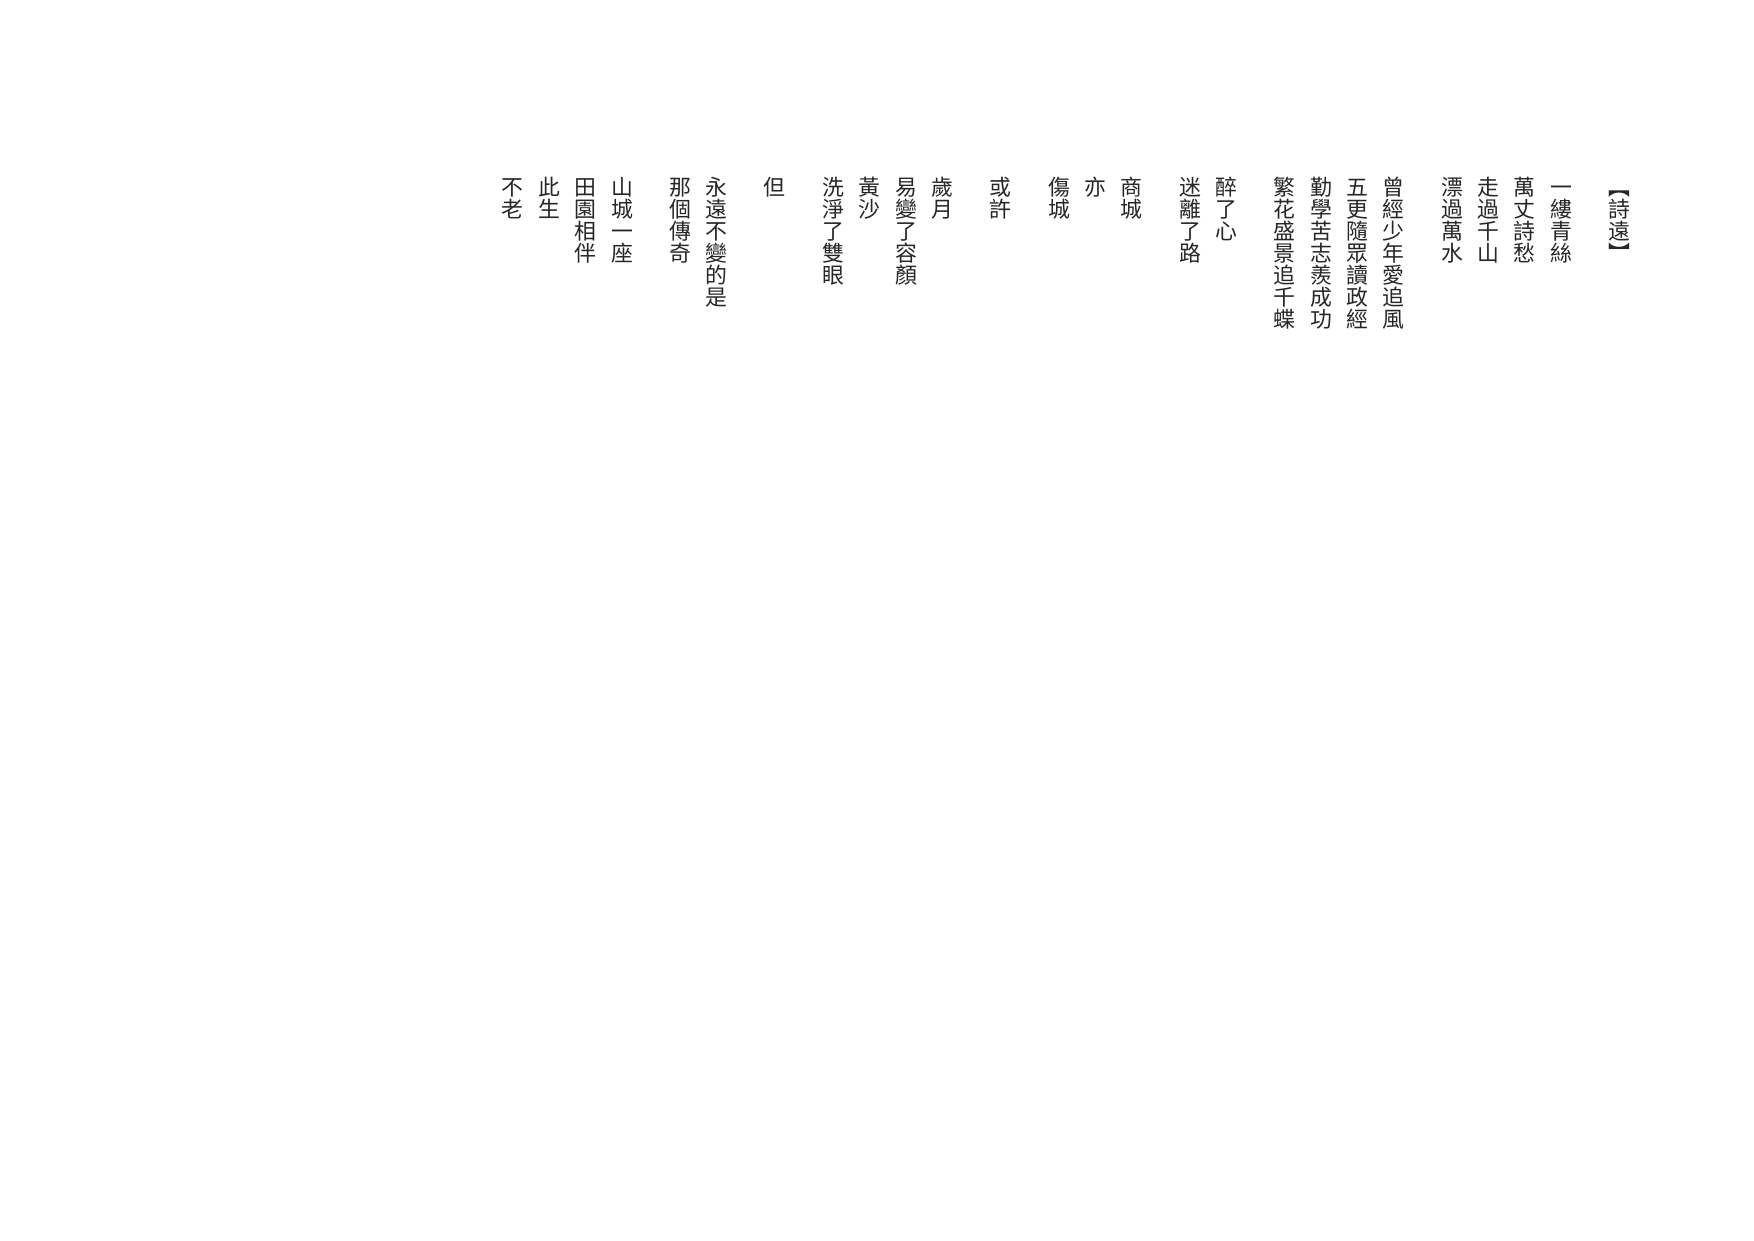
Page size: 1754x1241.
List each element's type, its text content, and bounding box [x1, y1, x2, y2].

text 【詩遠】 一縷青絲 萬丈詩愁 走過千山 漂過萬水 曾經少年愛追風 五更隨眾讀政經 勤學苦志羨成功 繁花盛景追千蝶 醉了心 迷離了路 商城 亦 傷城 或許 歲月 易變了容顏 黃沙 洗淨了雙眼 但 永遠不變的是 那個傳奇 山城一座 田園相伴 此生 不老 [497, 176, 1635, 634]
